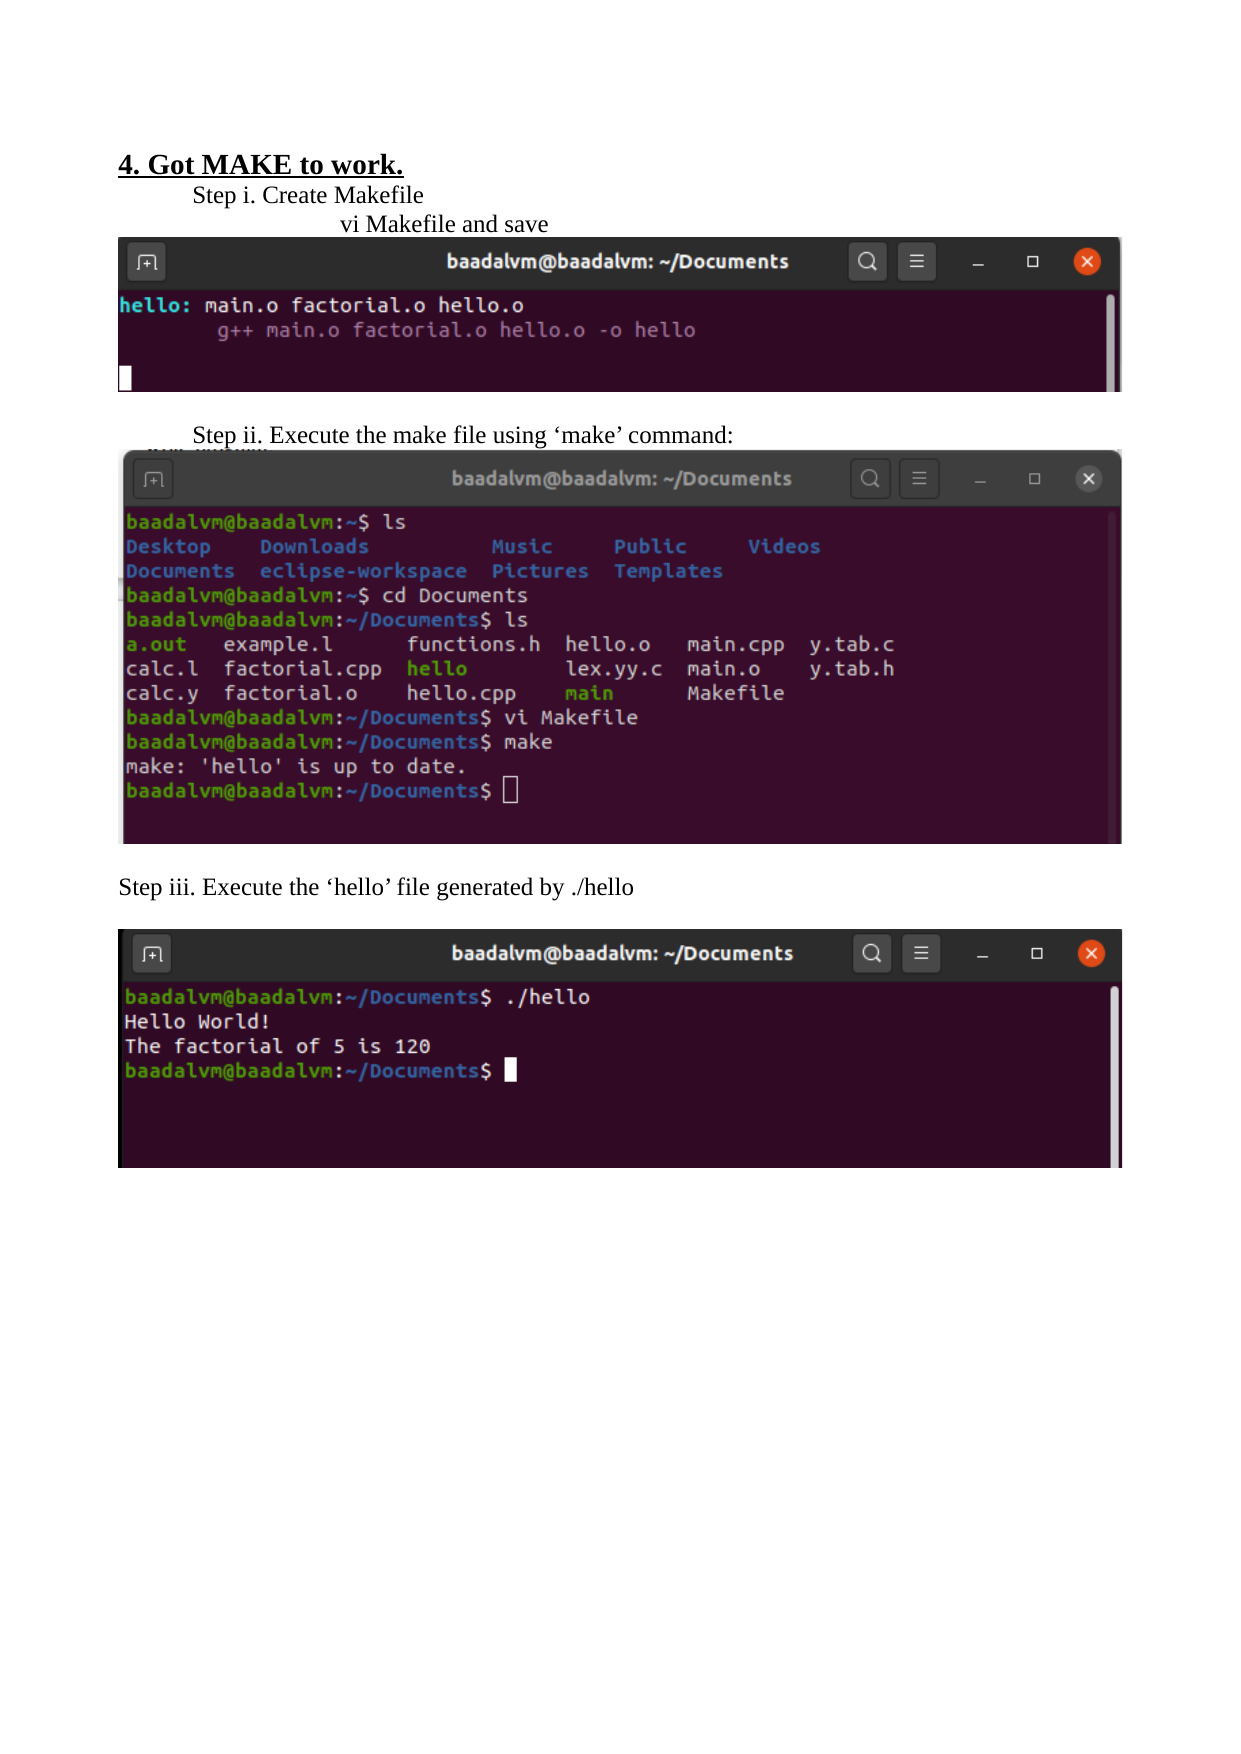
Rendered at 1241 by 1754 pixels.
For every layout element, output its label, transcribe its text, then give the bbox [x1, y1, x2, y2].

picture [118, 449, 1123, 844]
text Step i. Create Makefile [118, 180, 1122, 209]
picture [118, 929, 1123, 1168]
text vi Makefile and save [118, 209, 1122, 237]
picture [118, 237, 1123, 392]
text Step ii. Execute the make file using ‘make’ command: [118, 421, 1122, 449]
text Step iii. Execute the ‘hello’ file generated by ./hello [118, 872, 1122, 901]
text 4. Got MAKE to work. [118, 147, 1122, 180]
